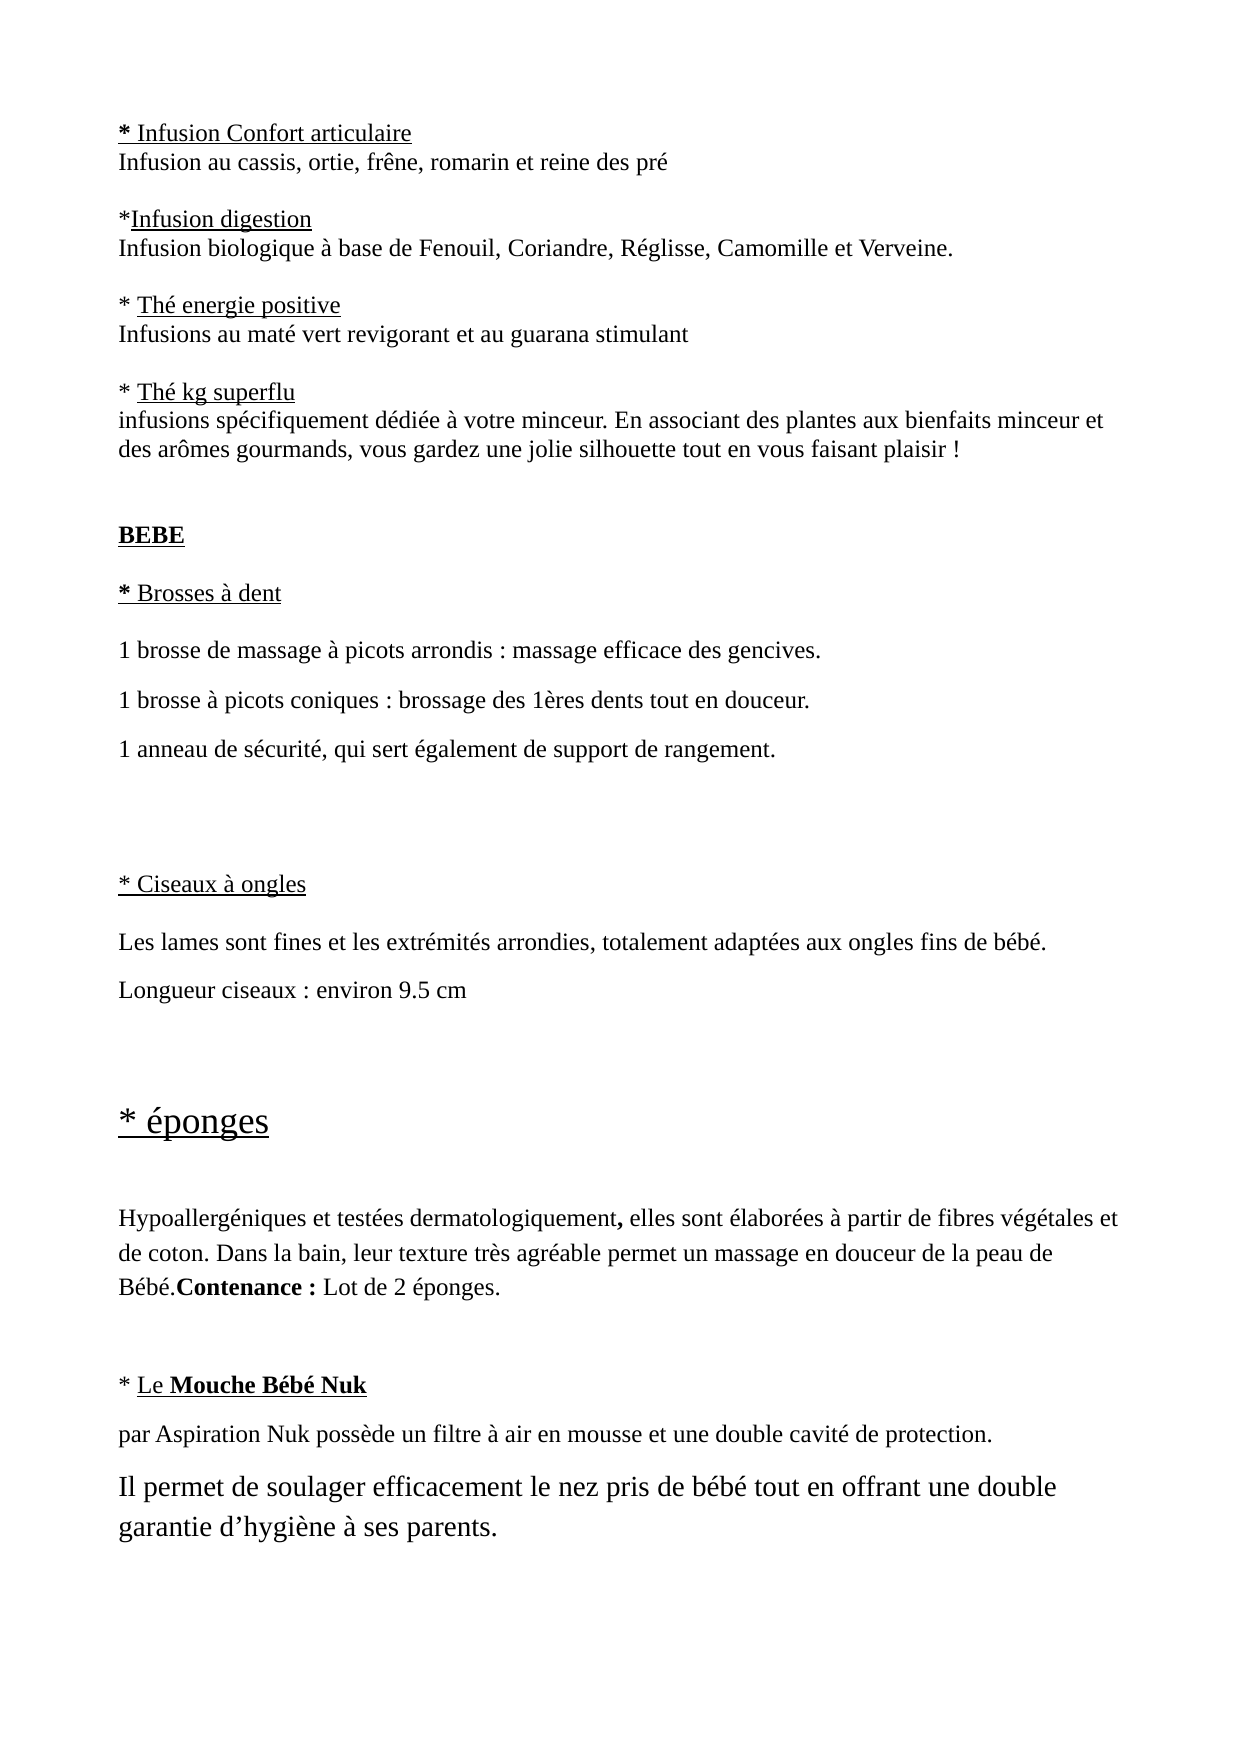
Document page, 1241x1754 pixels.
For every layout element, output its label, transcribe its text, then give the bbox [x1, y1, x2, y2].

text * Ciseaux à ongles [118, 869, 1122, 898]
text Les lames sont fines et les extrémités arrondies, totalement adaptées aux ongles fins de bébé. [118, 927, 1122, 955]
text 1 anneau de sécurité, qui sert également de support de rangement. [118, 734, 1122, 762]
text *Infusion digestion [118, 204, 1122, 233]
text Hypoallergéniques et testées dermatologiquement, elles sont élaborées à partir de fibres végétales et de coton. Dans la bain, leur texture très agréable permet un massage en douceur de la peau de Bébé.Contenance : Lot de 2 éponges. [118, 1203, 1122, 1301]
subtitle * éponges [118, 1099, 1122, 1142]
text * Infusion Confort articulaire [118, 118, 1122, 147]
text * Le Mouche Bébé Nuk [118, 1371, 1122, 1399]
text Il permet de soulager efficacement le nez pris de bébé tout en offrant une double garantie d’hygiène à ses parents. [118, 1469, 1122, 1542]
text Longueur ciseaux : environ 9.5 cm [118, 976, 1122, 1004]
text par Aspiration Nuk possède un filtre à air en mousse et une double cavité de protection. [118, 1419, 1122, 1448]
text Infusion biologique à base de Fenouil, Coriandre, Réglisse, Camomille et Verveine. [118, 233, 1122, 262]
text * Brosses à dent [118, 578, 1122, 607]
text Infusion au cassis, ortie, frêne, romarin et reine des pré [118, 147, 1122, 176]
text * Thé energie positive [118, 291, 1122, 319]
text BEBE [118, 521, 1122, 549]
text 1 brosse de massage à picots arrondis : massage efficace des gencives. [118, 636, 1122, 664]
text 1 brosse à picots coniques : brossage des 1ères dents tout en douceur. [118, 685, 1122, 713]
text infusions spécifiquement dédiée à votre minceur. En associant des plantes aux bienfaits minceur et des arômes gourmands, vous gardez une jolie silhouette tout en vous faisant plaisir ! [118, 406, 1122, 463]
text Infusions au maté vert revigorant et au guarana stimulant [118, 319, 1122, 348]
text * Thé kg superflu [118, 377, 1122, 406]
